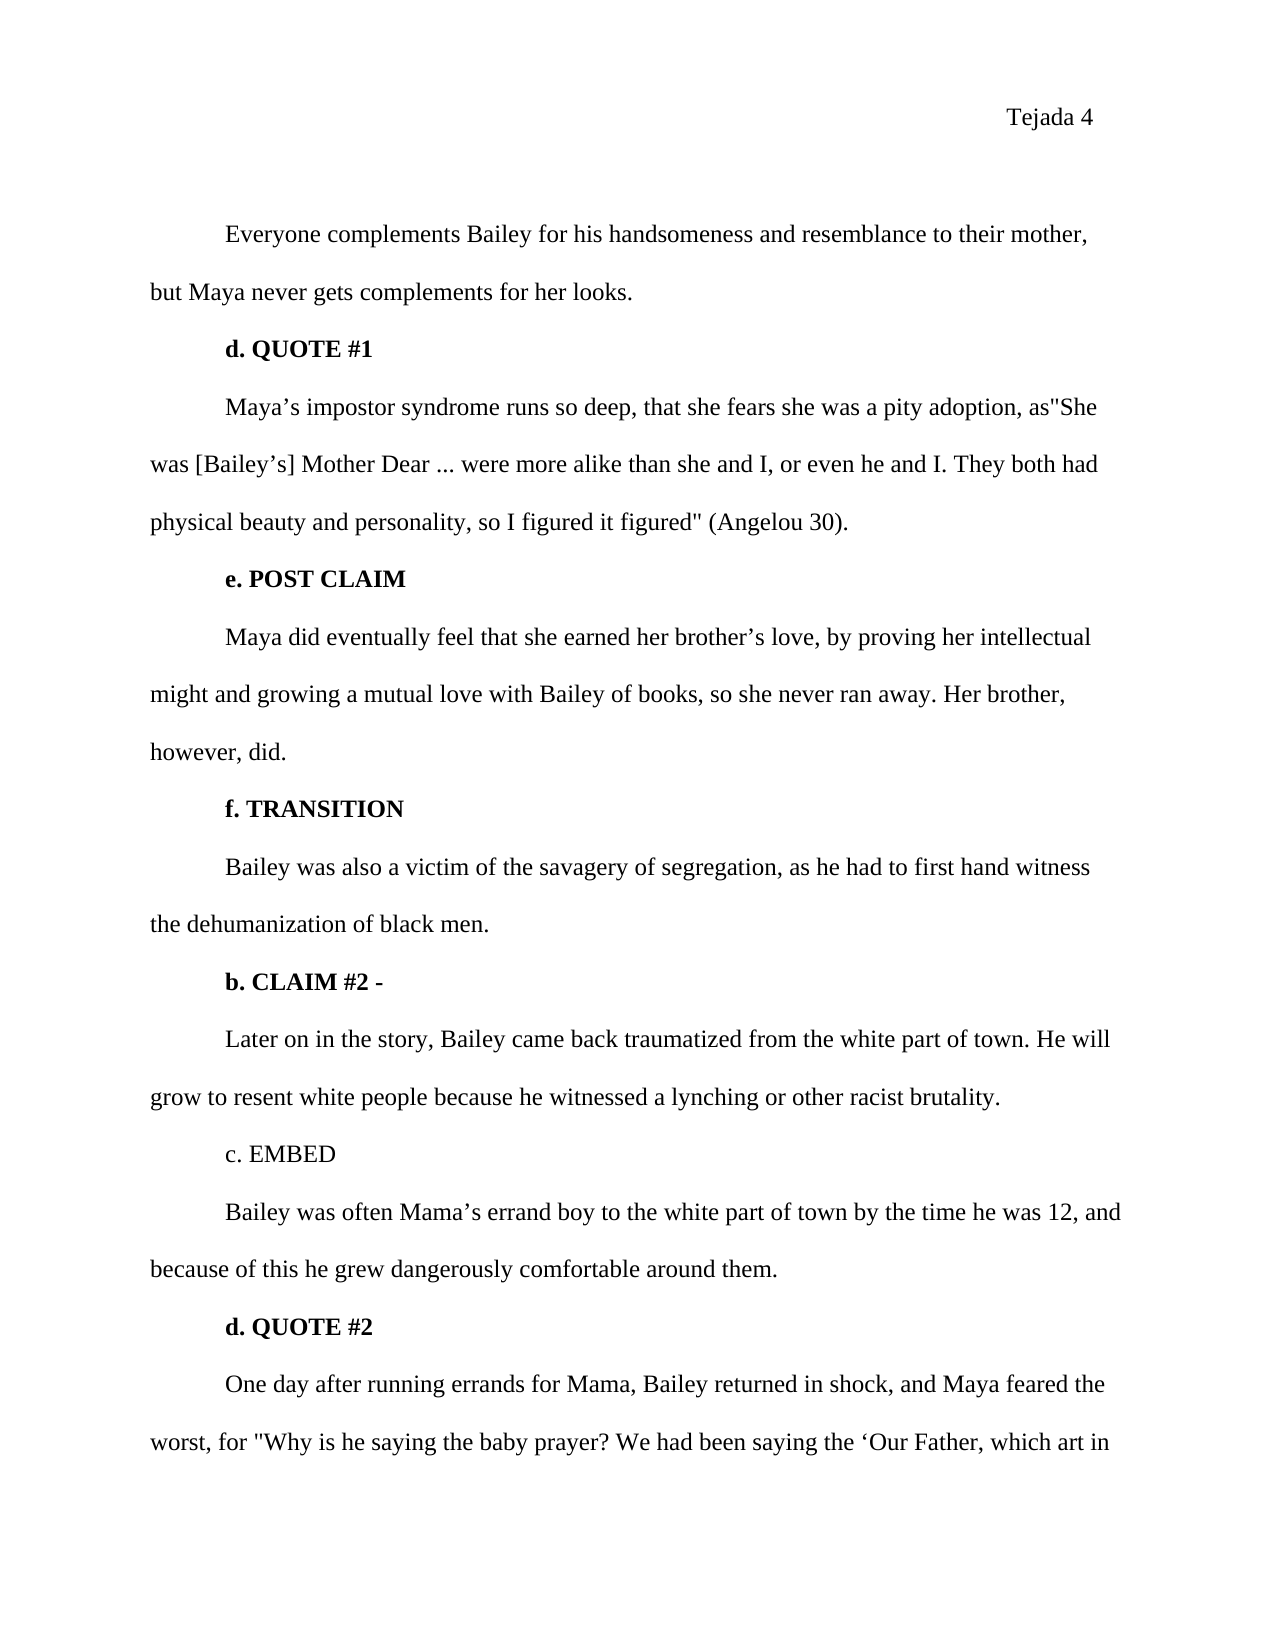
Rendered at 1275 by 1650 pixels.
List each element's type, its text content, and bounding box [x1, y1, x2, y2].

text Everyone complements Bailey for his handsomeness and resemblance to their mother, but Maya never gets complements for her looks. [150, 219, 1125, 305]
text d. QUOTE #2 [150, 1312, 1125, 1340]
text f. TRANSITION [150, 794, 1125, 823]
text d. QUOTE #1 [150, 334, 1125, 363]
text Bailey was often Mama’s errand boy to the white part of town by the time he was 12, and because of this he grew dangerously comfortable around them. [150, 1197, 1125, 1283]
text b. CLAIM #2 - [150, 967, 1125, 995]
text Maya’s impostor syndrome runs so deep, that she fears she was a pity adoption, as"She was [Bailey’s] Mother Dear ... were more alike than she and I, or even he and I. They both had physical beauty and personality, so I figured it figured" (Angelou 30). [150, 392, 1125, 535]
text One day after running errands for Mama, Bailey returned in shock, and Maya feared the worst, for "Why is he saying the baby prayer? We had been saying the ‘Our Father, which art in [150, 1369, 1125, 1455]
text c. EMBED [150, 1139, 1125, 1168]
text Later on in the story, Bailey came back traumatized from the white part of town. He will grow to resent white people because he witnessed a lynching or other racist brutality. [150, 1024, 1125, 1110]
text Bailey was also a victim of the savagery of segregation, as he had to first hand witness the dehumanization of black men. [150, 852, 1125, 938]
text Maya did eventually feel that she earned her brother’s love, by proving her intellectual might and growing a mutual love with Bailey of books, so she never ran away. Her brother, however, did. [150, 622, 1125, 765]
text e. POST CLAIM [150, 564, 1125, 593]
